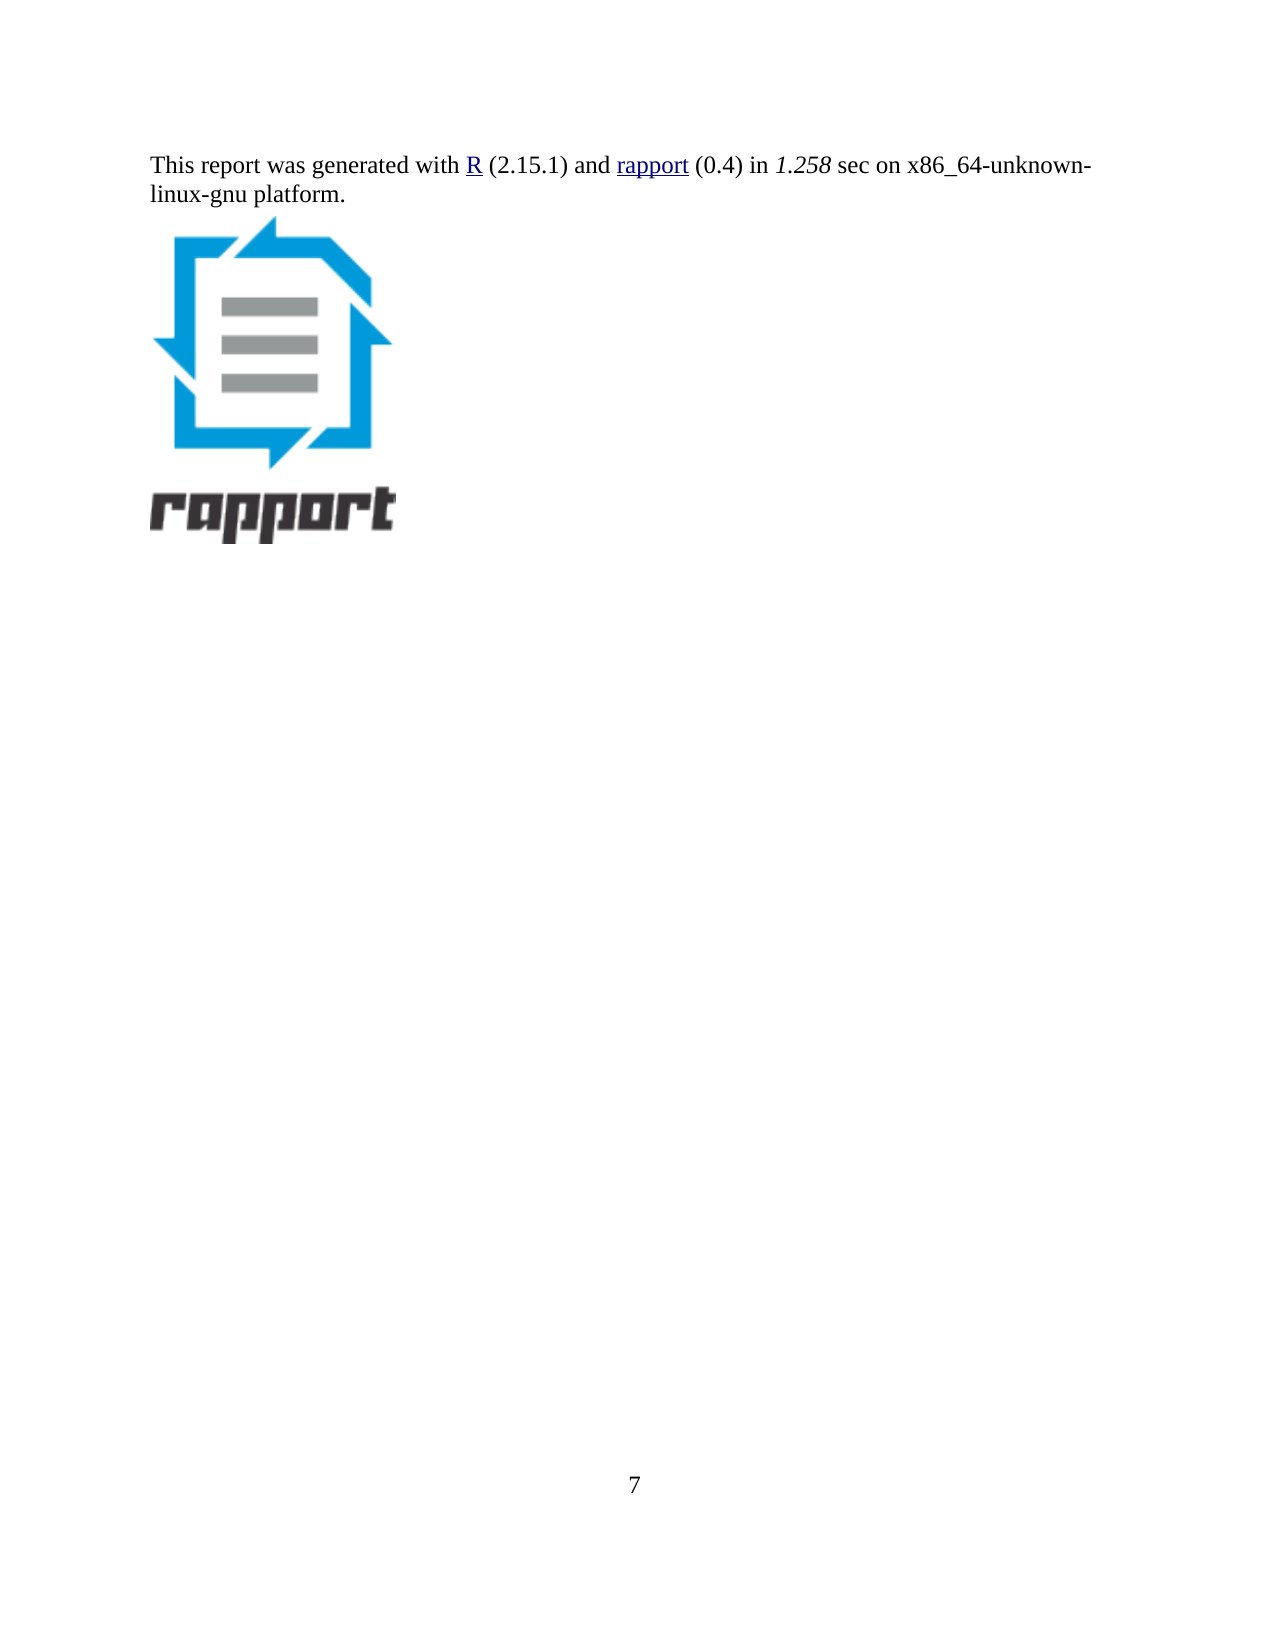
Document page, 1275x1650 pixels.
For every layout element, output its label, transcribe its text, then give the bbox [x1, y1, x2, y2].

text This report was generated with R (2.15.1) and rapport (0.4) in 1.258 sec on x86_64-unknown-linux-gnu platform. [150, 150, 1125, 207]
picture [150, 216, 396, 544]
